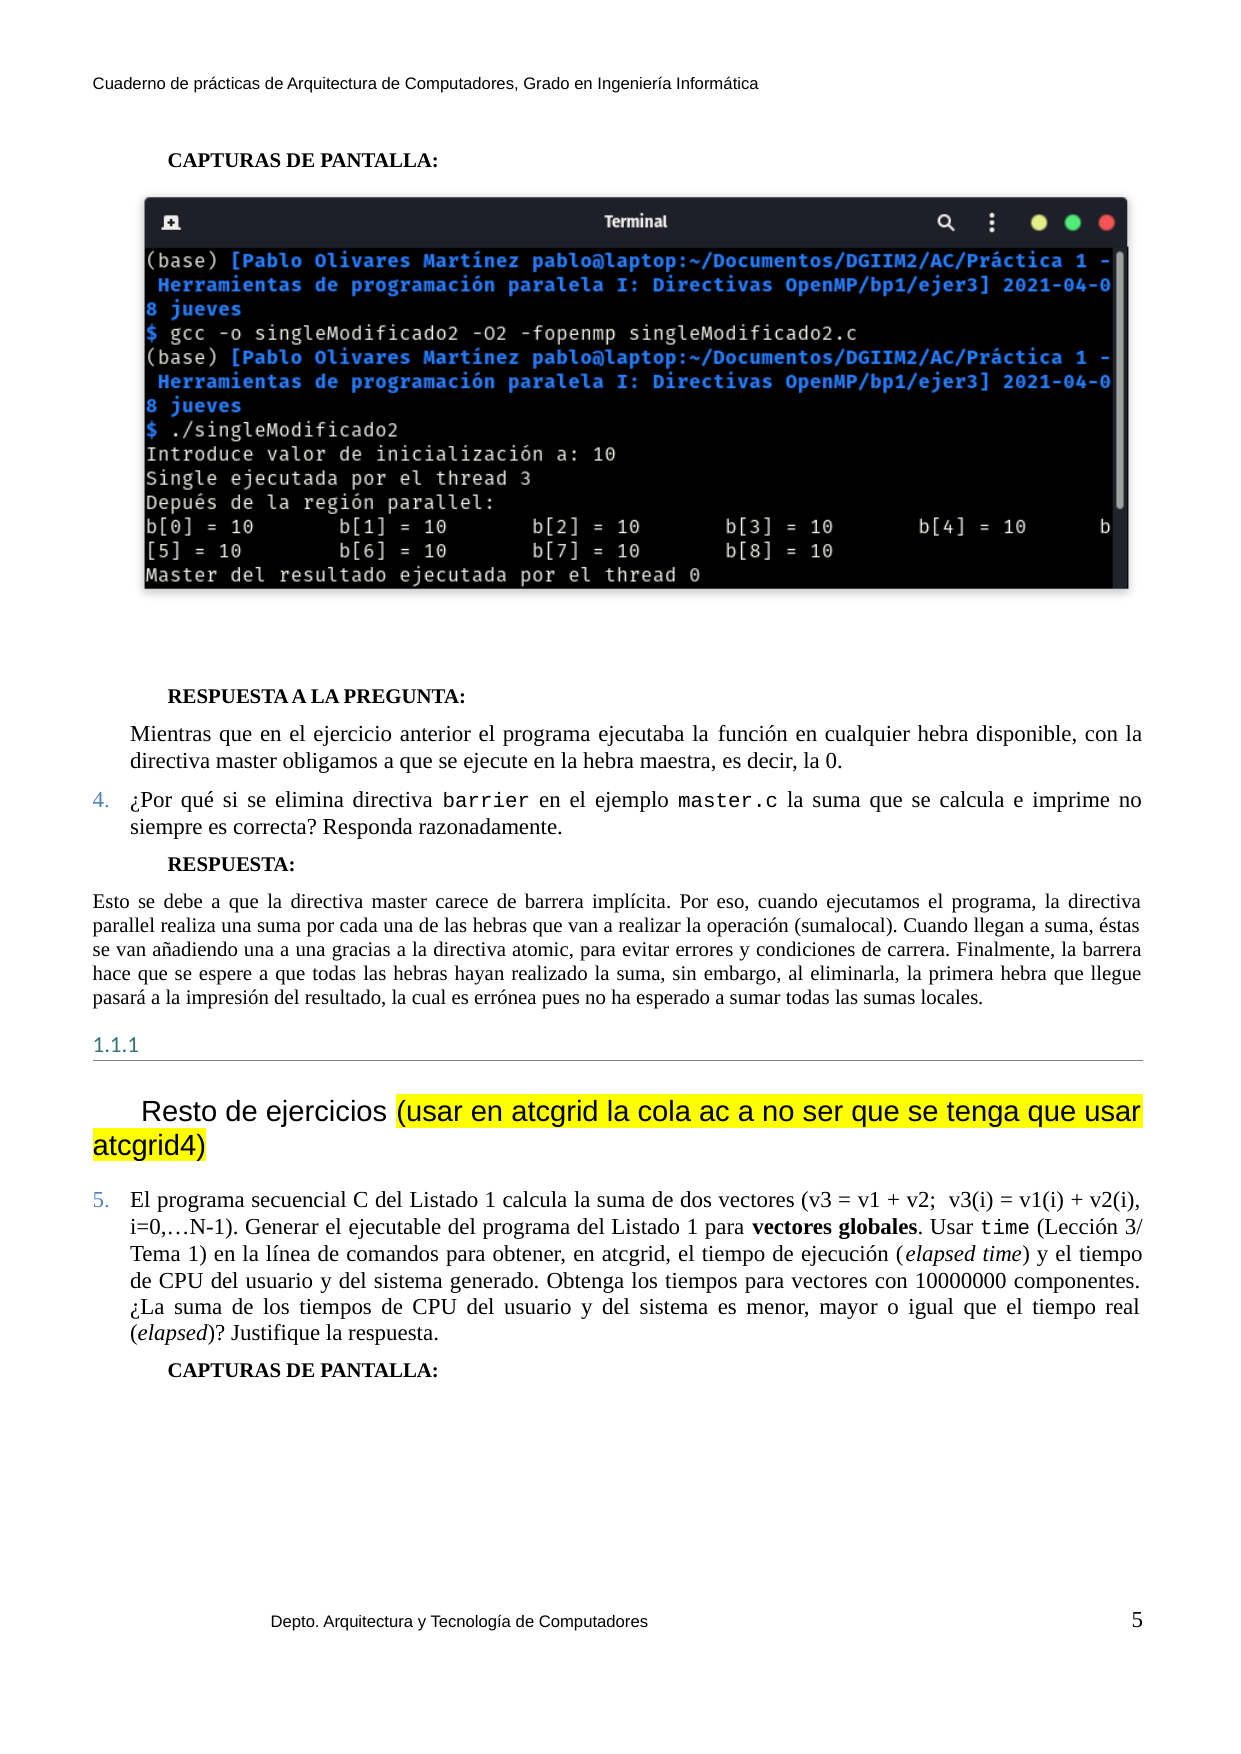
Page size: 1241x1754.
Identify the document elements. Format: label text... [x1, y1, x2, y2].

text Mientras que en el ejercicio anterior el programa ejecutaba la función en cualquier hebra disponible, con la directiva master obligamos a que se ejecute en la hebra maestra, es decir, la 0. [130, 721, 1143, 773]
text Esto se debe a que la directiva master carece de barrera implícita. Por eso, cuando ejecutamos el programa, la directiva parallel realiza una suma por cada una de las hebras que van a realizar la operación (sumalocal). Cuando llegan a suma, éstas se van añadiendo una a una gracias a la directiva atomic, para evitar errores y condiciones de carrera. Finalmente, la barrera hace que se espere a que todas las hebras hayan realizado la suma, sin embargo, al eliminarla, la primera hebra que llegue pasará a la impresión del resultado, la cual es errónea pues no ha esperado a sumar todas las sumas locales. [92, 889, 1143, 1009]
text CAPTURAS DE PANTALLA: [167, 1358, 1143, 1382]
text CAPTURAS DE PANTALLA: [167, 148, 1143, 172]
picture [129, 184, 1143, 607]
text RESPUESTA A LA PREGUNTA: [167, 684, 1143, 708]
subtitle Resto de ejercicios (usar en atcgrid la cola ac a no ser que se tenga que usar atcgrid4) [92, 1094, 1143, 1161]
list El programa secuencial C del Listado 1 calcula la suma de dos vectores (v3 = v1 + v2; v3(i) = v1(i) + v2(i), i=0,…N-1). Generar el ejecutable del programa del Listado 1 para vectores globales. Usar time (Lección 3/ Tema 1) en la línea de comandos para obtener, en atcgrid, el tiempo de ejecución (elapsed time) y el tiempo de CPU del usuario y del sistema generado. Obtenga los tiempos para vectores con 10000000 componentes. ¿La suma de los tiempos de CPU del usuario y del sistema es menor, mayor o igual que el tiempo real (elapsed)? Justifique la respuesta. [92, 1186, 1143, 1346]
text RESPUESTA: [167, 852, 1143, 876]
list ¿Por qué si se elimina directiva barrier en el ejemplo master.c la suma que se calcula e imprime no siempre es correcta? Responda razonadamente. [92, 786, 1143, 840]
